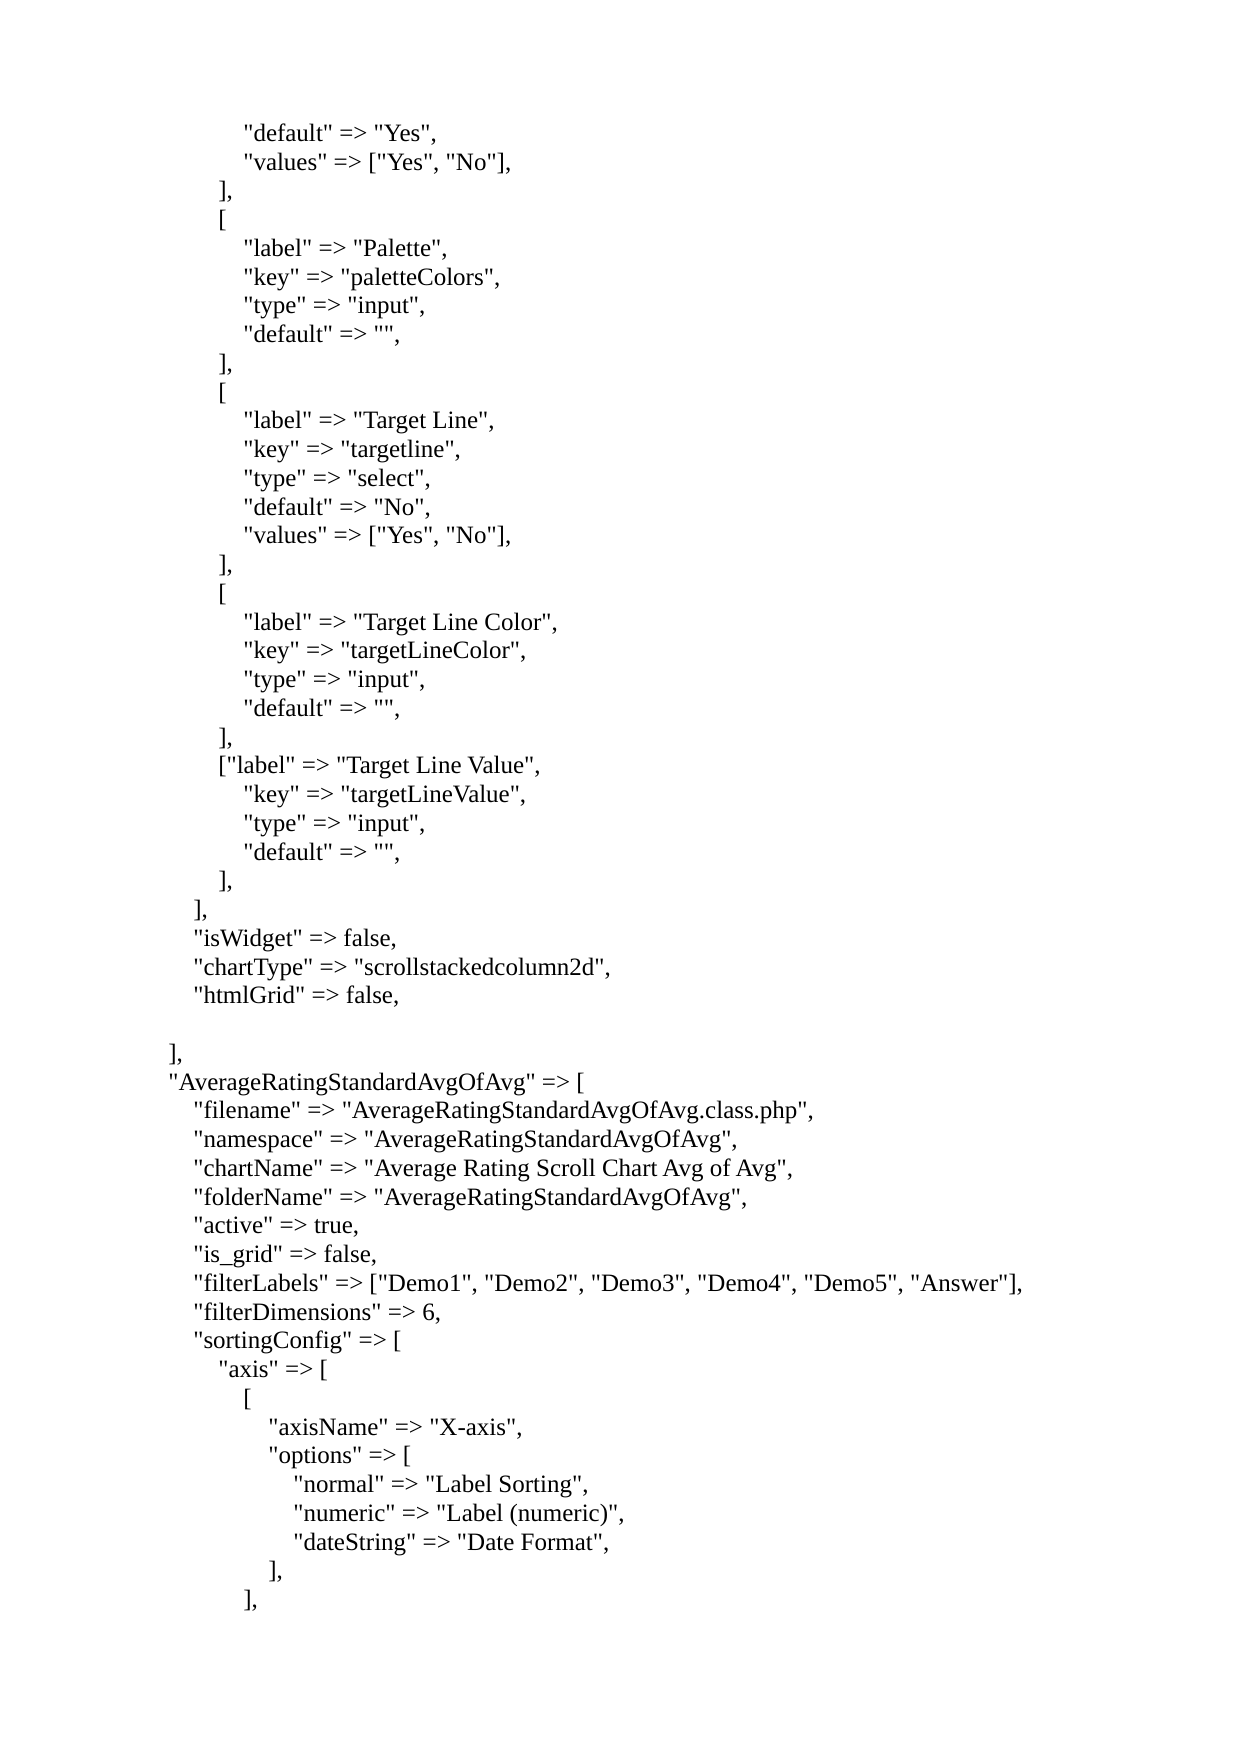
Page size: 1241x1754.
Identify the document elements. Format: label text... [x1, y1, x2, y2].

text "label" => "Target Line Color", [118, 607, 1122, 636]
text "label" => "Palette", [118, 233, 1122, 262]
text "isWidget" => false, [118, 923, 1122, 952]
text ], [118, 348, 1122, 377]
text ], [118, 866, 1122, 894]
text "key" => "targetLineValue", [118, 779, 1122, 808]
text "filename" => "AverageRatingStandardAvgOfAvg.class.php", [118, 1096, 1122, 1124]
text "chartType" => "scrollstackedcolumn2d", [118, 952, 1122, 981]
text ], [118, 1556, 1122, 1584]
text "default" => "No", [118, 492, 1122, 521]
text "type" => "input", [118, 664, 1122, 693]
text ], [118, 549, 1122, 578]
text ], [118, 894, 1122, 923]
text "numeric" => "Label (numeric)", [118, 1498, 1122, 1527]
text ["label" => "Target Line Value", [118, 751, 1122, 779]
text "type" => "input", [118, 291, 1122, 319]
text "values" => ["Yes", "No"], [118, 521, 1122, 549]
text [ [118, 204, 1122, 233]
text [ [118, 578, 1122, 607]
text "default" => "", [118, 693, 1122, 722]
text "type" => "input", [118, 808, 1122, 837]
text "chartName" => "Average Rating Scroll Chart Avg of Avg", [118, 1153, 1122, 1182]
text "normal" => "Label Sorting", [118, 1469, 1122, 1498]
text "key" => "paletteColors", [118, 262, 1122, 291]
text [ [118, 377, 1122, 406]
text "label" => "Target Line", [118, 406, 1122, 434]
text "key" => "targetLineColor", [118, 636, 1122, 664]
text "sortingConfig" => [ [118, 1326, 1122, 1354]
text ], [118, 1038, 1122, 1067]
text "default" => "", [118, 319, 1122, 348]
text ], [118, 176, 1122, 204]
text "folderName" => "AverageRatingStandardAvgOfAvg", [118, 1182, 1122, 1211]
text "default" => "Yes", [118, 118, 1122, 147]
text ], [118, 722, 1122, 751]
text "key" => "targetline", [118, 434, 1122, 463]
text "htmlGrid" => false, [118, 981, 1122, 1009]
text ], [118, 1584, 1122, 1613]
text "AverageRatingStandardAvgOfAvg" => [ [118, 1067, 1122, 1096]
text "active" => true, [118, 1211, 1122, 1239]
text "axis" => [ [118, 1354, 1122, 1383]
text [ [118, 1383, 1122, 1412]
text "options" => [ [118, 1441, 1122, 1469]
text "is_grid" => false, [118, 1239, 1122, 1268]
text "dateString" => "Date Format", [118, 1527, 1122, 1556]
text "filterLabels" => ["Demo1", "Demo2", "Demo3", "Demo4", "Demo5", "Answer"], [118, 1268, 1122, 1297]
text "values" => ["Yes", "No"], [118, 147, 1122, 176]
text "type" => "select", [118, 463, 1122, 492]
text "axisName" => "X-axis", [118, 1412, 1122, 1441]
text "filterDimensions" => 6, [118, 1297, 1122, 1326]
text "namespace" => "AverageRatingStandardAvgOfAvg", [118, 1124, 1122, 1153]
text "default" => "", [118, 837, 1122, 866]
